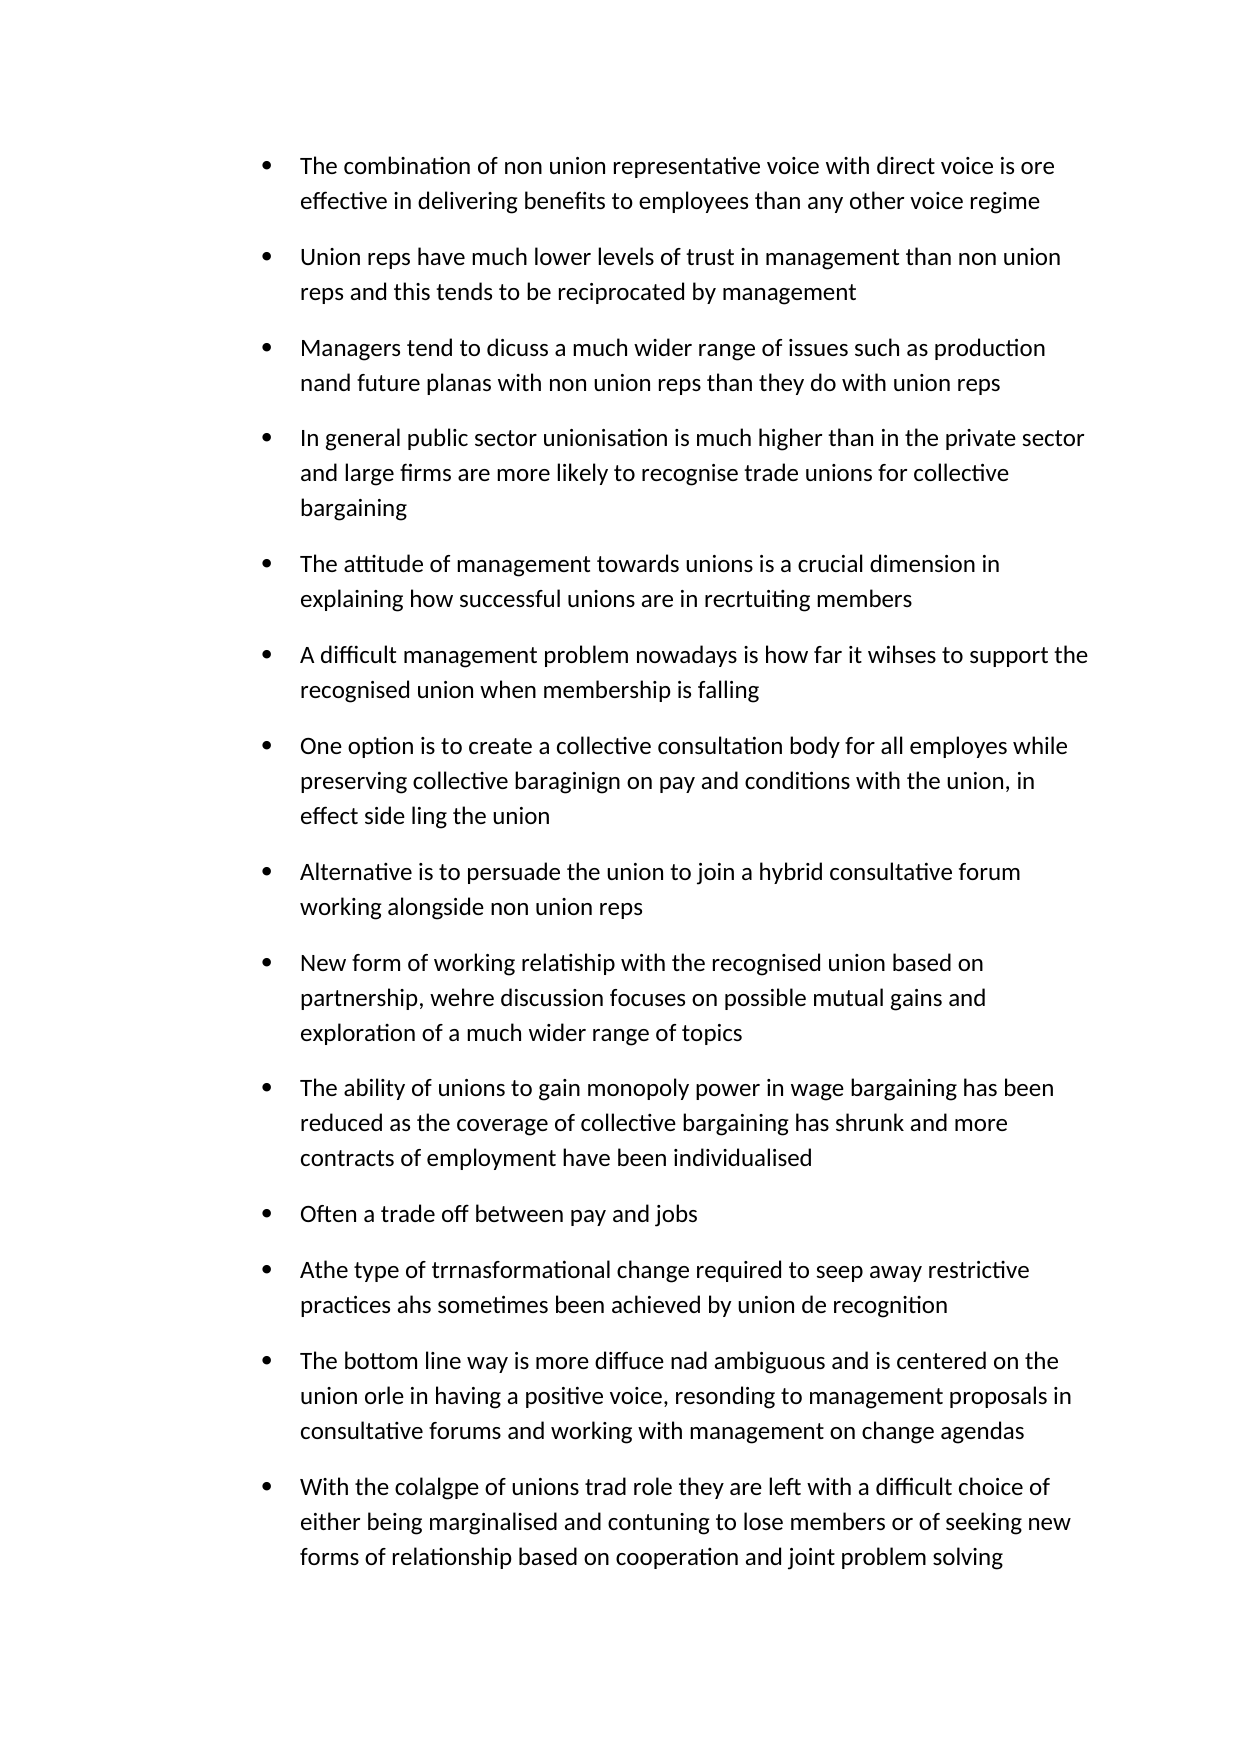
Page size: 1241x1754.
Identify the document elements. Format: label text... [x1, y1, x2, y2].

list Alternative is to persuade the union to join a hybrid consultative forum working alongside non union reps [262, 856, 1090, 921]
list In general public sector unionisation is much higher than in the private sector and large firms are more likely to recognise trade unions for collective bargaining [262, 422, 1090, 523]
list New form of working relatiship with the recognised union based on partnership, wehre discussion focuses on possible mutual gains and exploration of a much wider range of topics [262, 947, 1090, 1047]
list The bottom line way is more diffuce nad ambiguous and is centered on the union orle in having a positive voice, resonding to management proposals in consultative forums and working with management on change agendas [262, 1345, 1090, 1446]
list Managers tend to dicuss a much wider range of issues such as production nand future planas with non union reps than they do with union reps [262, 332, 1090, 397]
list One option is to create a collective consultation body for all employes while preserving collective baraginign on pay and conditions with the union, in effect side ling the union [262, 730, 1090, 831]
list A difficult management problem nowadays is how far it wihses to support the recognised union when membership is falling [262, 639, 1090, 705]
list The combination of non union representative voice with direct voice is ore effective in delivering benefits to employees than any other voice regime [262, 150, 1090, 216]
list The ability of unions to gain monopoly power in wage bargaining has been reduced as the coverage of collective bargaining has shrunk and more contracts of employment have been individualised [262, 1072, 1090, 1173]
list Union reps have much lower levels of trust in management than non union reps and this tends to be reciprocated by management [262, 241, 1090, 306]
list With the colalgpe of unions trad role they are left with a difficult choice of either being marginalised and contuning to lose members or of seeking new forms of relationship based on cooperation and joint problem solving [262, 1471, 1090, 1571]
list Athe type of trrnasformational change required to seep away restrictive practices ahs sometimes been achieved by union de recognition [262, 1254, 1090, 1320]
list Often a trade off between pay and jobs [262, 1198, 1090, 1229]
list The attitude of management towards unions is a crucial dimension in explaining how successful unions are in recrtuiting members [262, 548, 1090, 614]
